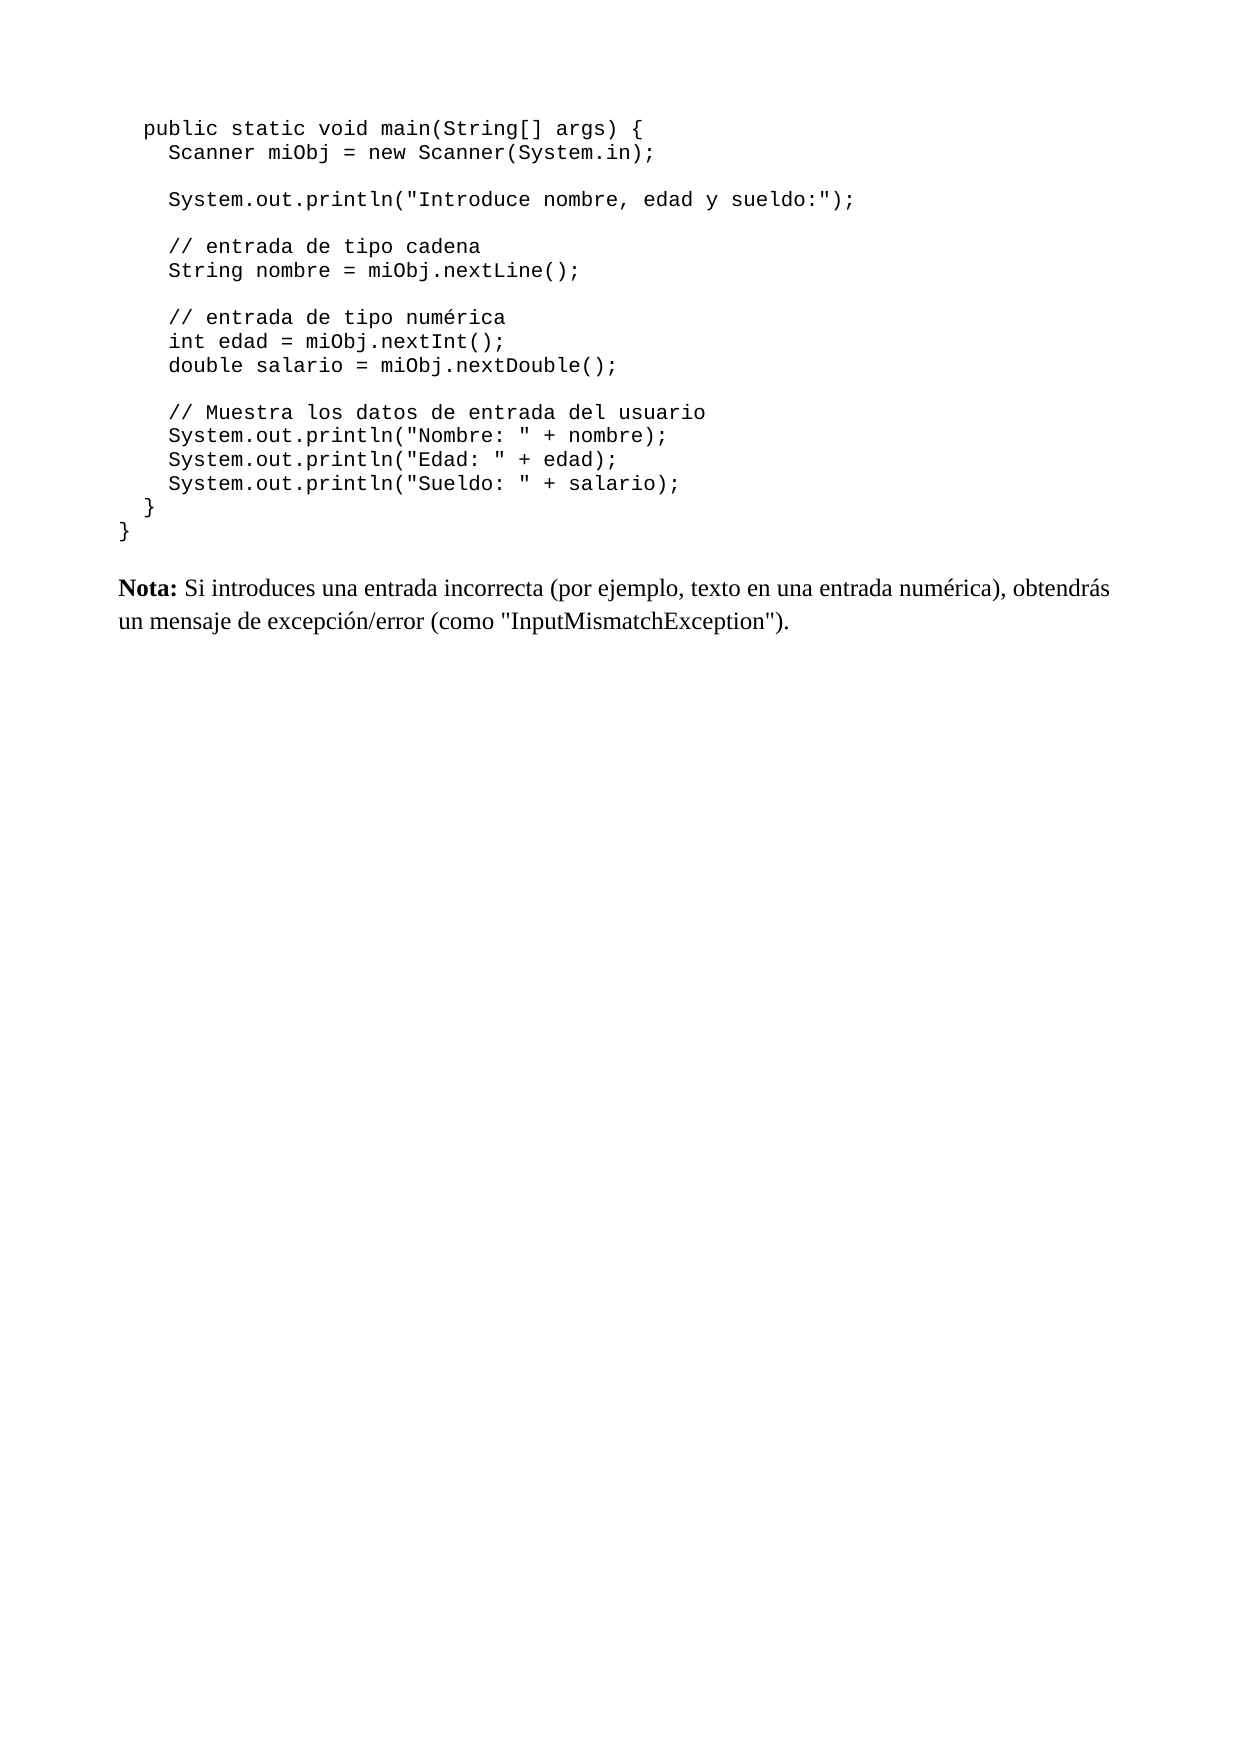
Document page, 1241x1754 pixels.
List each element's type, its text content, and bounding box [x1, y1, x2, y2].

text // entrada de tipo numérica [118, 307, 1122, 331]
text // Muestra los datos de entrada del usuario [118, 402, 1122, 426]
text Nota: Si introduces una entrada incorrecta (por ejemplo, texto en una entrada numérica), obtendrás un mensaje de excepción/error (como "InputMismatchException"). [118, 573, 1122, 635]
text Scanner miObj = new Scanner(System.in); [118, 142, 1122, 165]
text public static void main(String[] args) { [118, 118, 1122, 142]
text System.out.println("Sueldo: " + salario); [118, 473, 1122, 496]
text } [118, 496, 1122, 520]
text double salario = miObj.nextDouble(); [118, 354, 1122, 378]
text String nombre = miObj.nextLine(); [118, 260, 1122, 284]
text System.out.println("Introduce nombre, edad y sueldo:"); [118, 189, 1122, 213]
text System.out.println("Nombre: " + nombre); [118, 426, 1122, 449]
text System.out.println("Edad: " + edad); [118, 449, 1122, 473]
text } [118, 520, 1122, 544]
text int edad = miObj.nextInt(); [118, 331, 1122, 354]
text // entrada de tipo cadena [118, 236, 1122, 260]
